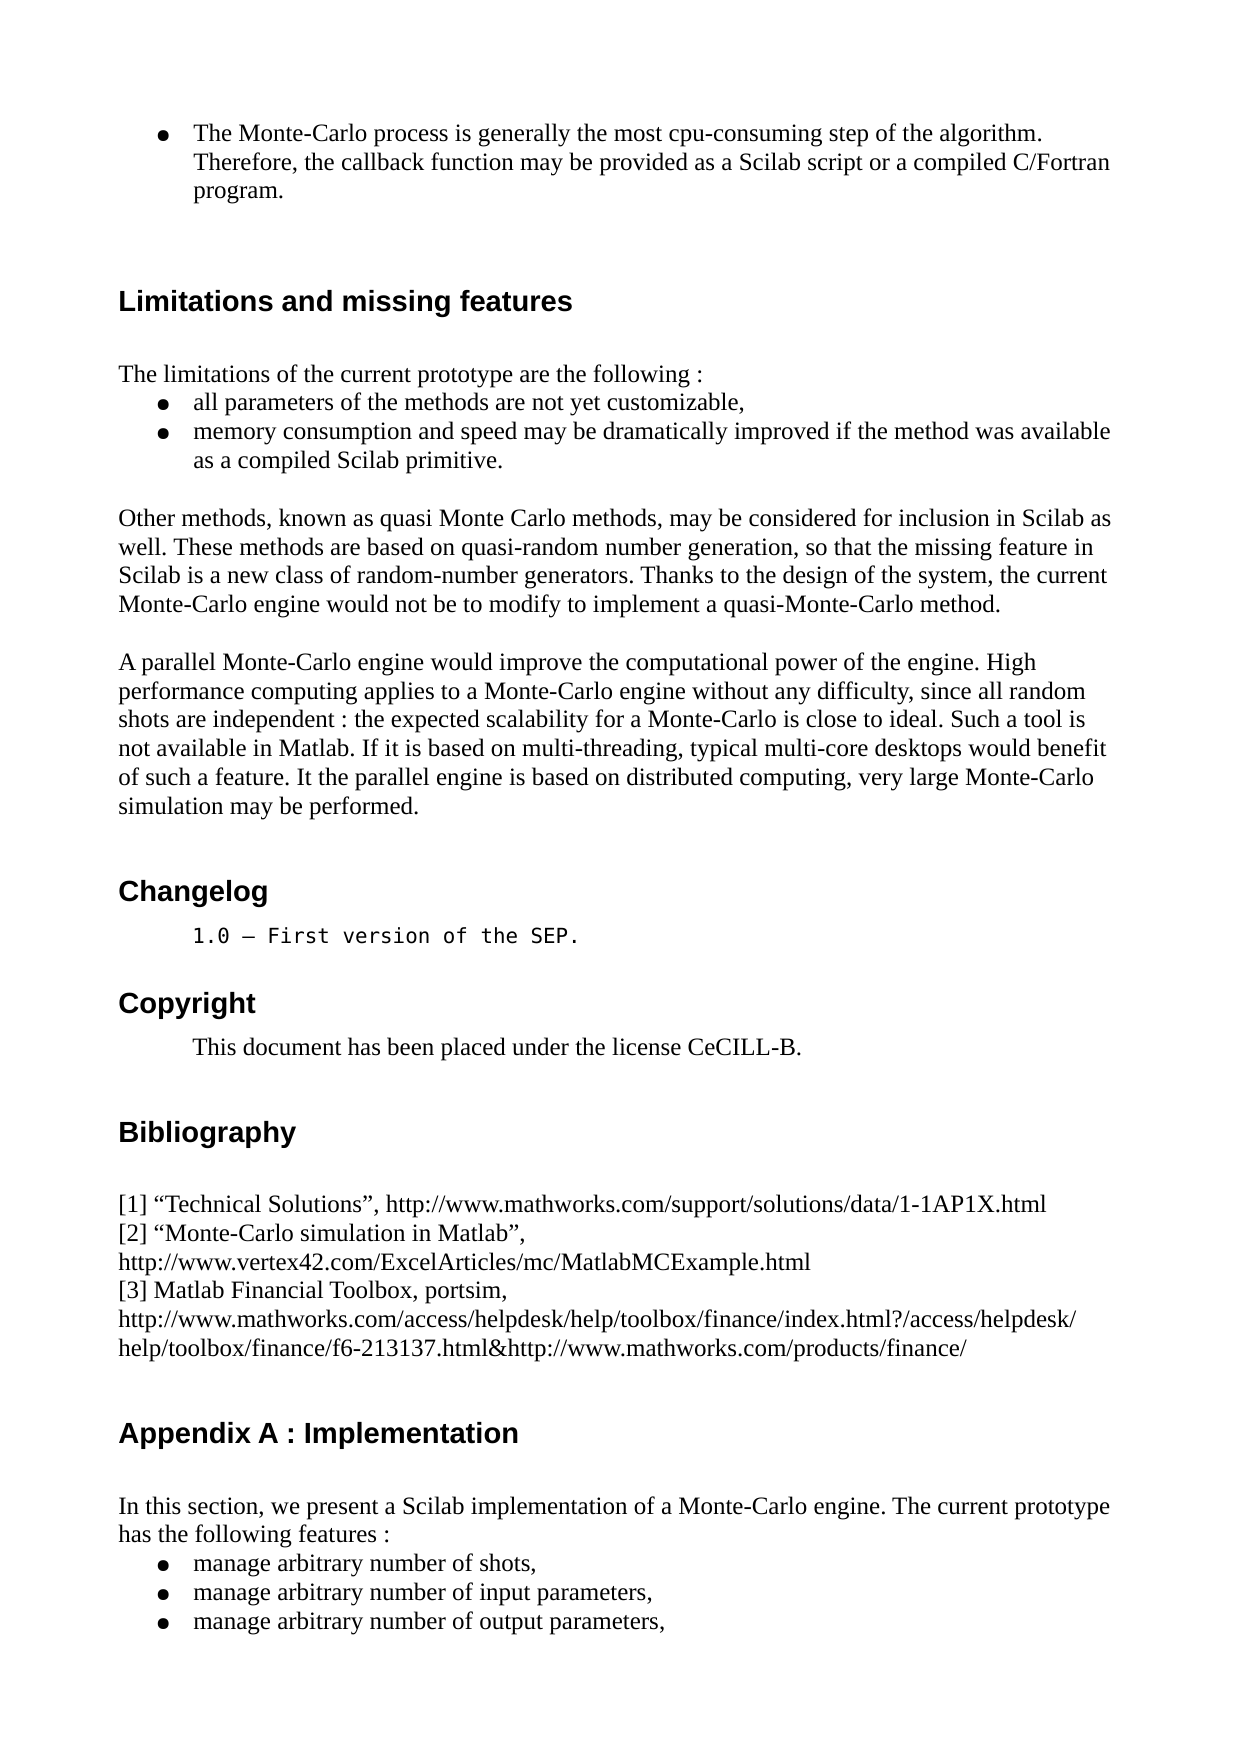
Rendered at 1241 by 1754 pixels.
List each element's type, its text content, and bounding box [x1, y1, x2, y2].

list manage arbitrary number of shots, [156, 1548, 1122, 1577]
text [2] “Monte-Carlo simulation in Matlab”, http://www.vertex42.com/ExcelArticles/mc/MatlabMCExample.html [118, 1218, 1122, 1276]
text The limitations of the current prototype are the following : [118, 359, 1122, 387]
text [1] “Technical Solutions”, http://www.mathworks.com/support/solutions/data/1-1AP1X.html [118, 1189, 1122, 1218]
text This document has been placed under the license CeCILL-B. [118, 1032, 1122, 1061]
list The Monte-Carlo process is generally the most cpu-consuming step of the algorithm. Therefore, the callback function may be provided as a Scilab script or a compiled C/Fortran program. [156, 118, 1122, 204]
text Other methods, known as quasi Monte Carlo methods, may be considered for inclusion in Scilab as well. These methods are based on quasi-random number generation, so that the missing feature in Scilab is a new class of random-number generators. Thanks to the design of the system, the current Monte-Carlo engine would not be to modify to implement a quasi-Monte-Carlo method. [118, 503, 1122, 618]
text A parallel Monte-Carlo engine would improve the computational power of the engine. High performance computing applies to a Monte-Carlo engine without any difficulty, since all random shots are independent : the expected scalability for a Monte-Carlo is close to ideal. Such a tool is not available in Matlab. If it is based on multi-threading, typical multi-core desktops would benefit of such a feature. It the parallel engine is based on distributed computing, very large Monte-Carlo simulation may be performed. [118, 647, 1122, 819]
subtitle Limitations and missing features [118, 283, 1122, 317]
list manage arbitrary number of output parameters, [156, 1606, 1122, 1634]
text In this section, we present a Scilab implementation of a Monte-Carlo engine. The current prototype has the following features : [118, 1491, 1122, 1548]
text 1.0 – First version of the SEP. [118, 920, 1122, 948]
text [3] Matlab Financial Toolbox, portsim, http://www.mathworks.com/access/helpdesk/help/toolbox/finance/index.html?/access/helpdesk/help/toolbox/finance/f6-213137.html&http://www.mathworks.com/products/finance/ [118, 1276, 1122, 1362]
list memory consumption and speed may be dramatically improved if the method was available as a compiled Scilab primitive. [156, 416, 1122, 474]
list manage arbitrary number of input parameters, [156, 1577, 1122, 1606]
subtitle Copyright [118, 986, 1122, 1019]
subtitle Bibliography [118, 1114, 1122, 1148]
subtitle Changelog [118, 874, 1122, 907]
list all parameters of the methods are not yet customizable, [156, 387, 1122, 416]
subtitle Appendix A : Implementation [118, 1416, 1122, 1449]
